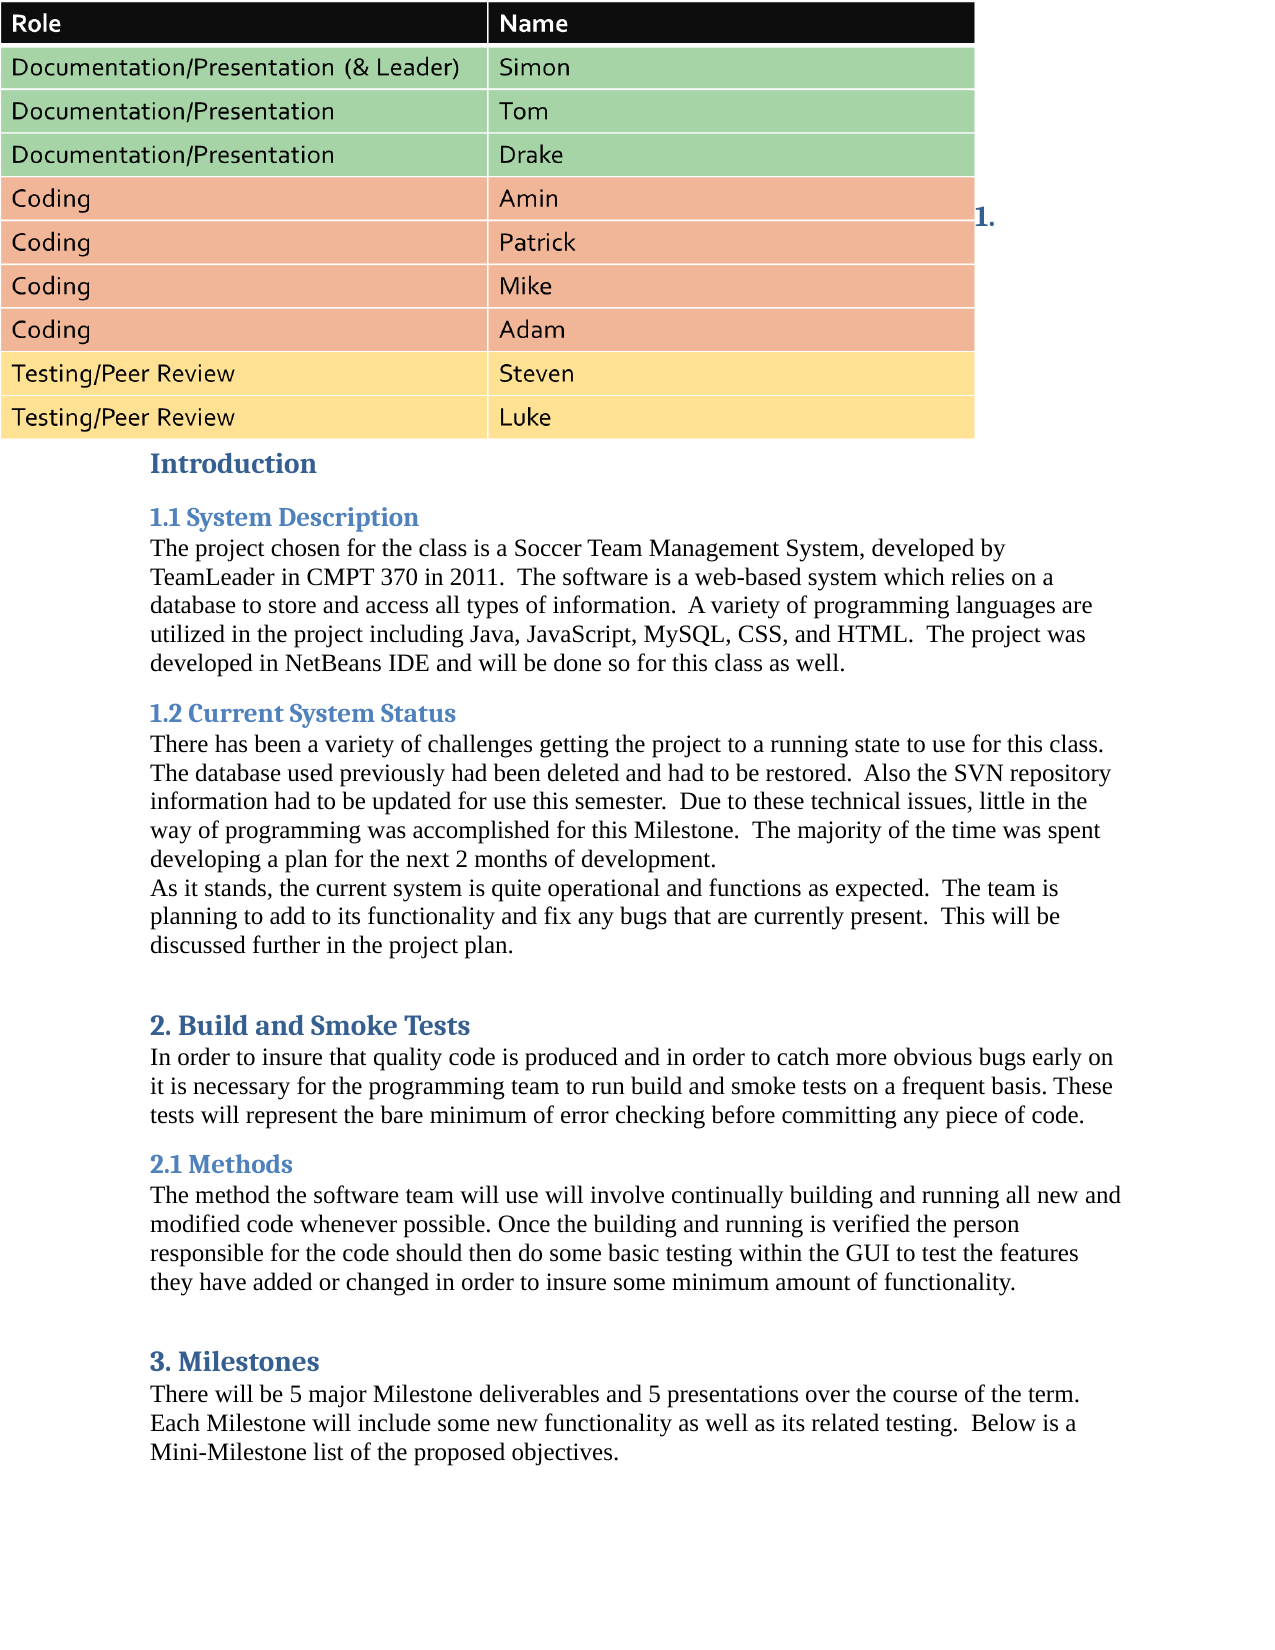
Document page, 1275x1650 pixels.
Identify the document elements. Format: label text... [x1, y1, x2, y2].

picture [0, 0, 975, 448]
text As it stands, the current system is quite operational and functions as expected. The team is planning to add to its functionality and fix any bugs that are currently present. This will be discussed further in the project plan. [150, 873, 1125, 959]
text The method the software team will use will involve continually building and running all new and modified code whenever possible. Once the building and running is verified the person responsible for the code should then do some basic testing within the GUI to test the features they have added or changed in order to insure some minimum amount of functionality. [150, 1181, 1125, 1296]
subtitle 3. Milestones [150, 1346, 1125, 1379]
text There will be 5 major Milestone deliverables and 5 presentations over the course of the term. Each Milestone will include some new functionality as well as its related testing. Below is a Mini-Milestone list of the proposed objectives. [150, 1379, 1125, 1465]
subtitle 2.1 Methods [150, 1149, 1125, 1181]
text There has been a variety of challenges getting the project to a running state to use for this class. The database used previously had been deleted and had to be restored. Also the SVN repository information had to be updated for use this semester. Due to these technical issues, little in the way of programming was accomplished for this Milestone. The majority of the time was spent developing a plan for the next 2 months of development. [150, 729, 1125, 873]
subtitle 1.2 Current System Status [150, 698, 1125, 729]
subtitle 1.1 System Description [150, 502, 1125, 533]
subtitle 1. Introduction [150, 200, 1125, 481]
text The project chosen for the class is a Soccer Team Management System, developed by TeamLeader in CMPT 370 in 2011. The software is a web-based system which relies on a database to store and access all types of information. A variety of programming languages are utilized in the project including Java, JavaScript, MySQL, CSS, and HTML. The project was developed in NetBeans IDE and will be done so for this class as well. [150, 533, 1125, 677]
text In order to insure that quality code is produced and in order to catch more obvious bugs early on it is necessary for the programming team to run build and smoke tests on a frequent basis. These tests will represent the bare minimum of error checking before committing any piece of code. [150, 1042, 1125, 1129]
subtitle 2. Build and Smoke Tests [150, 1009, 1125, 1042]
